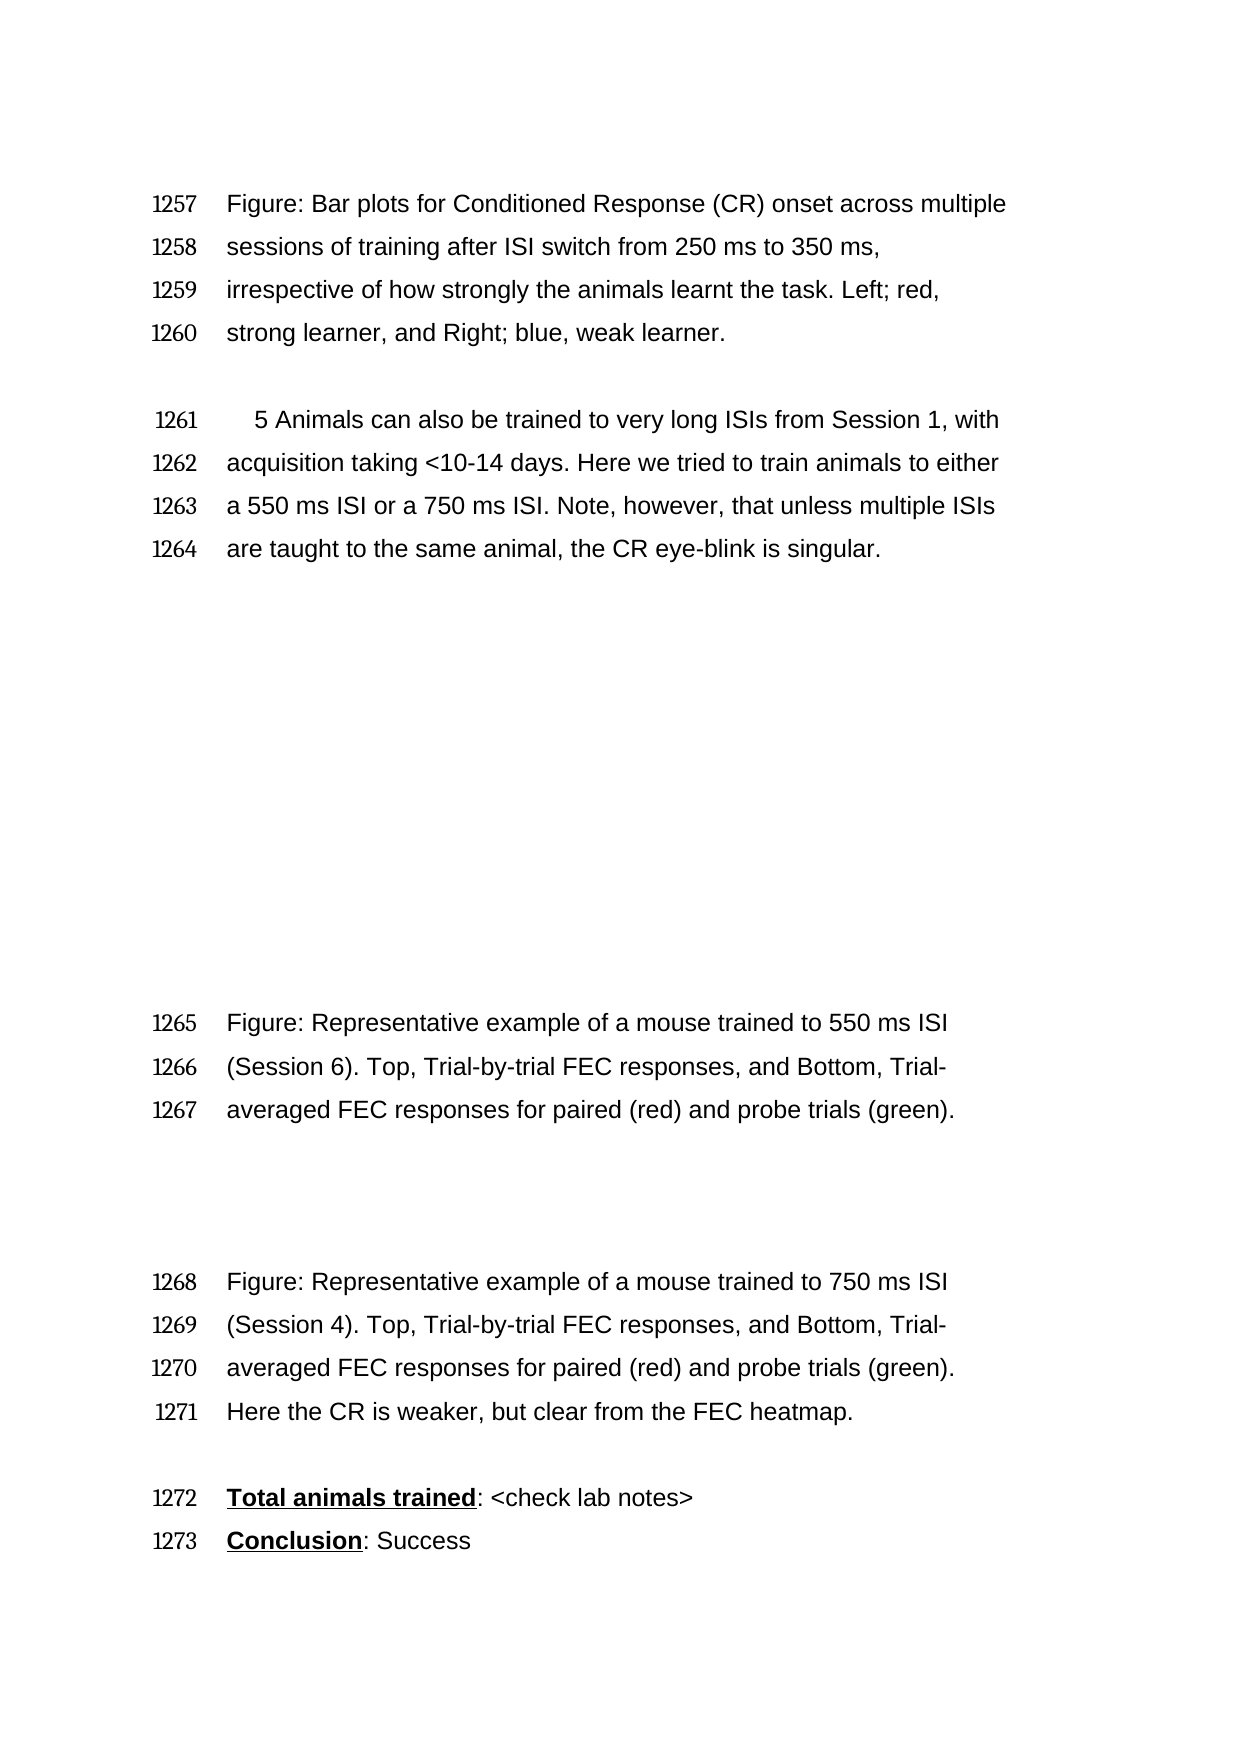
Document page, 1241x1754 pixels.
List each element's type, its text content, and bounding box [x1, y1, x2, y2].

text Figure: Representative example of a mouse trained to 550 ms ISI (Session 6). Top, Trial-by-trial FEC responses, and Bottom, Trial-averaged FEC responses for paired (red) and probe trials (green). [226, 1008, 1014, 1123]
text Figure: Representative example of a mouse trained to 750 ms ISI (Session 4). Top, Trial-by-trial FEC responses, and Bottom, Trial-averaged FEC responses for paired (red) and probe trials (green). Here the CR is weaker, but clear from the FEC heatmap. [226, 1267, 1014, 1425]
text Conclusion: Success [226, 1526, 1014, 1554]
text 5 Animals can also be trained to very long ISIs from Session 1, with acquisition taking <10-14 days. Here we tried to train animals to either a 550 ms ISI or a 750 ms ISI. Note, however, that unless multiple ISIs are taught to the same animal, the CR eye-blink is singular. [226, 404, 1014, 563]
text Total animals trained: <check lab notes> [226, 1483, 1014, 1511]
text Figure: Bar plots for Conditioned Response (CR) onset across multiple sessions of training after ISI switch from 250 ms to 350 ms, irrespective of how strongly the animals learnt the task. Left; red, strong learner, and Right; blue, weak learner. [226, 189, 1014, 347]
